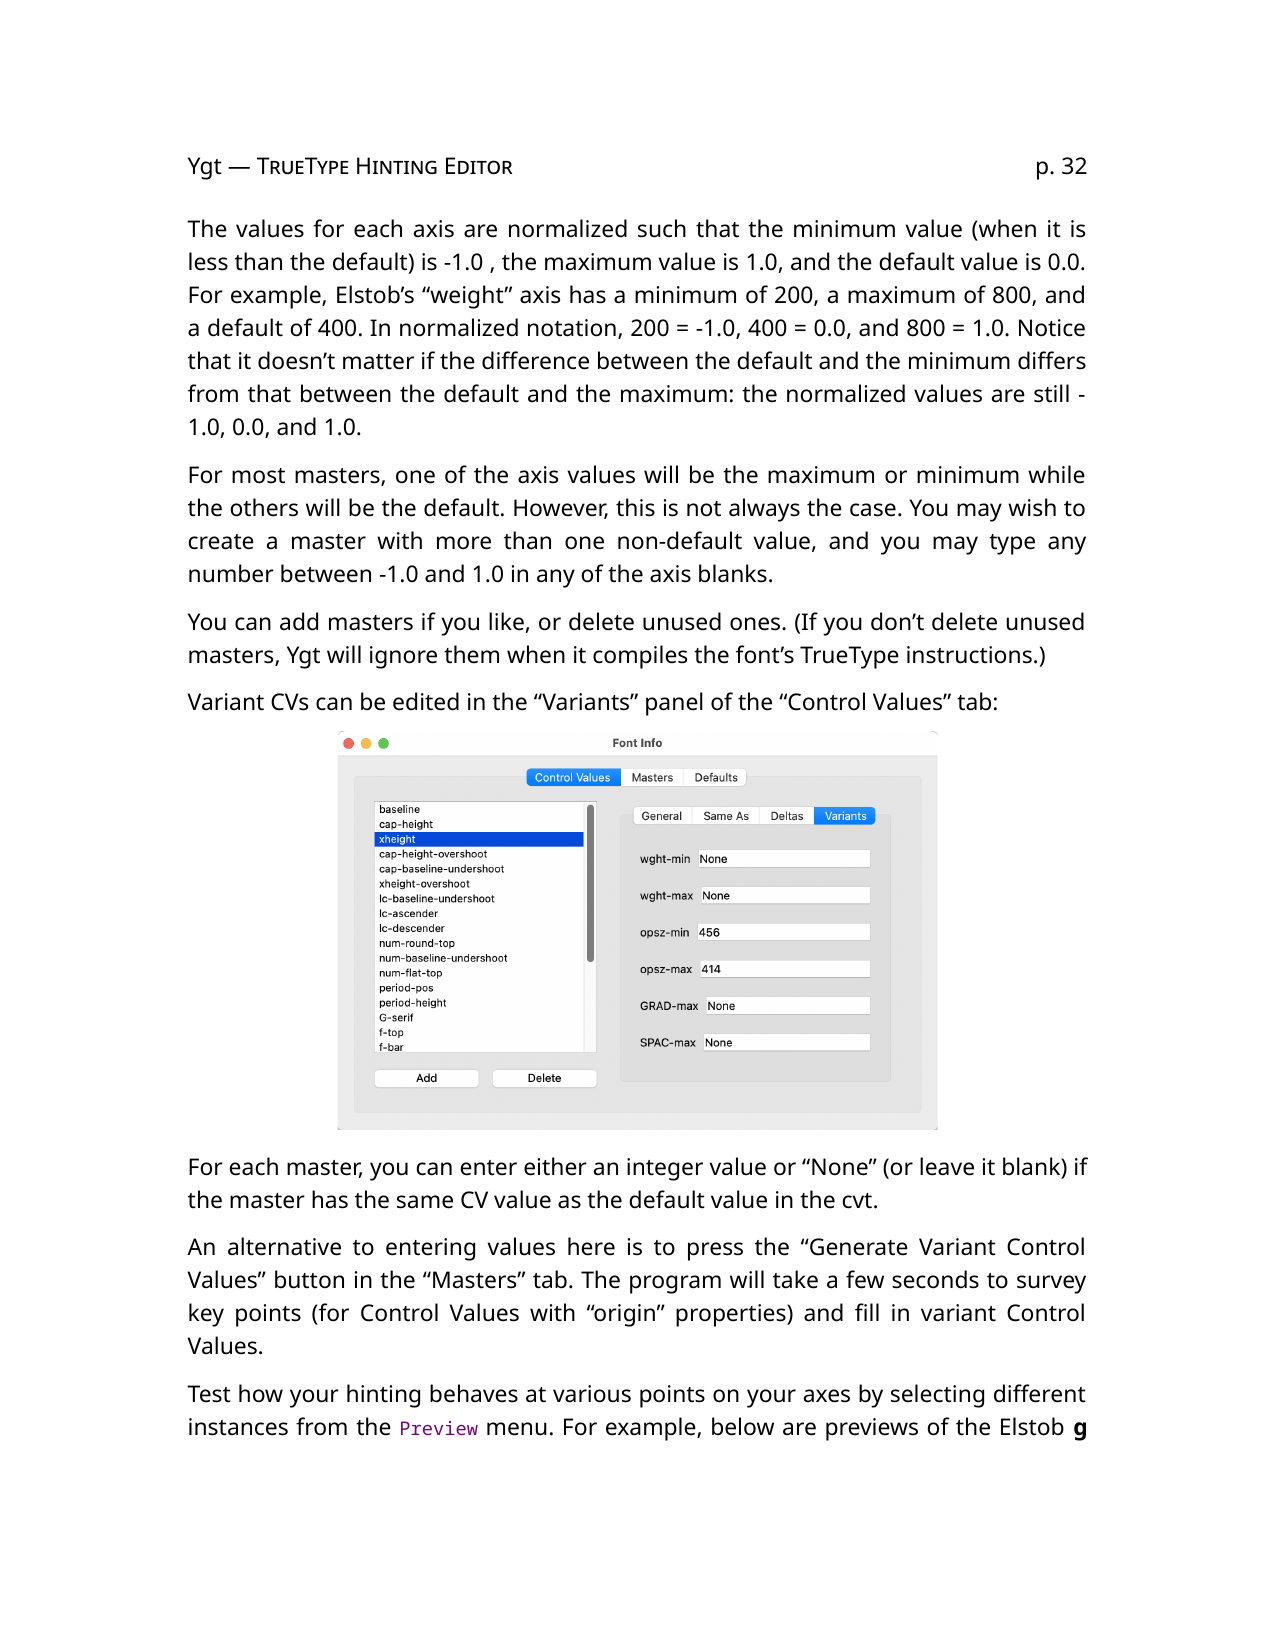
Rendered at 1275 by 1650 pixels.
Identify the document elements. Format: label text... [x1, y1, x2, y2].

text For each master, you can enter either an integer value or “None” (or leave it blank) if the master has the same CV value as the default value in the cvt. [187, 1149, 1087, 1215]
text Test how your hinting behaves at various points on your axes by selecting different instances from the Preview menu. For example, below are previews of the Elstob g [187, 1376, 1087, 1442]
text You can add masters if you like, or delete unused ones. (If you don’t delete unused masters, Ygt will ignore them when it compiles the font’s TrueType instructions.) [187, 604, 1087, 670]
text The values for each axis are normalized such that the minimum value (when it is less than the default) is -1.0 , the maximum value is 1.0, and the default value is 0.0. For example, Elstob’s “weight” axis has a minimum of 200, a maximum of 800, and a default of 400. In normalized notation, 200 = -1.0, 400 = 0.0, and 800 = 1.0. Notice that it doesn’t matter if the difference between the default and the minimum differs from that between the default and the maximum: the normalized values are still -1.0, 0.0, and 1.0. [187, 211, 1087, 442]
text An alternative to entering values here is to press the “Generate Variant Control Values” button in the “Masters” tab. The program will take a few seconds to survey key points (for Control Values with “origin” properties) and fill in variant Control Values. [187, 1229, 1087, 1361]
text For most masters, one of the axis values will be the maximum or minimum while the others will be the default. However, this is not always the case. You may wish to create a master with more than one non-default value, and you may type any number between -1.0 and 1.0 in any of the axis blanks. [187, 457, 1087, 589]
picture [337, 731, 938, 1130]
text Variant CVs can be edited in the “Variants” panel of the “Control Values” tab: [187, 684, 1087, 717]
